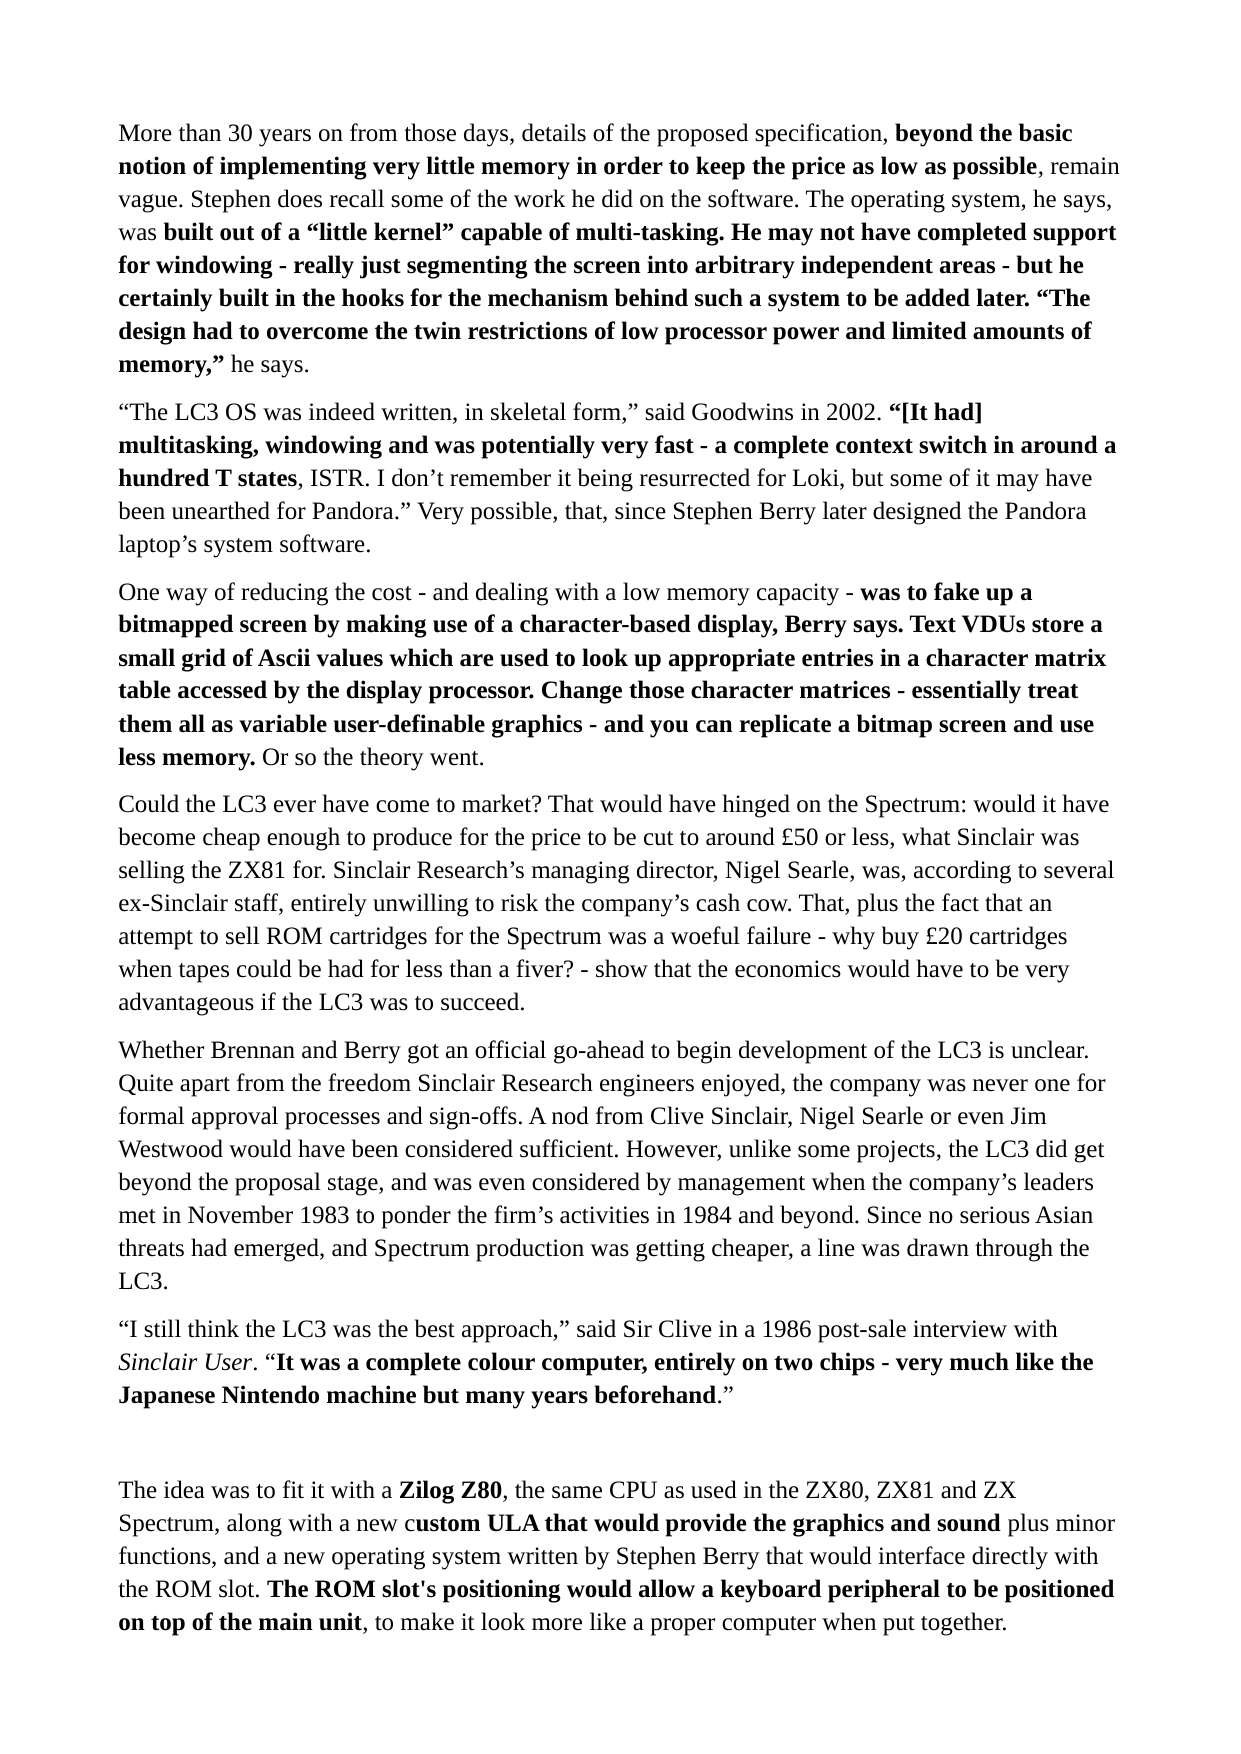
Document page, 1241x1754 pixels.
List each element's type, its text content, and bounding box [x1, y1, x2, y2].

text More than 30 years on from those days, details of the proposed specification, beyond the basic notion of implementing very little memory in order to keep the price as low as possible, remain vague. Stephen does recall some of the work he did on the software. The operating system, he says, was built out of a “little kernel” capable of multi-tasking. He may not have completed support for windowing - really just segmenting the screen into arbitrary independent areas - but he certainly built in the hooks for the mechanism behind such a system to be added later. “The design had to overcome the twin restrictions of low processor power and limited amounts of memory,” he says. [118, 118, 1122, 378]
text Could the LC3 ever have come to market? That would have hinged on the Spectrum: would it have become cheap enough to produce for the price to be cut to around £50 or less, what Sinclair was selling the ZX81 for. Sinclair Research’s managing director, Nigel Searle, was, according to several ex-Sinclair staff, entirely unwilling to risk the company’s cash cow. That, plus the fact that an attempt to sell ROM cartridges for the Spectrum was a woeful failure - why buy £20 cartridges when tapes could be had for less than a fiver? - show that the economics would have to be very advantageous if the LC3 was to succeed. [118, 789, 1122, 1016]
text One way of reducing the cost - and dealing with a low memory capacity - was to fake up a bitmapped screen by making use of a character-based display, Berry says. Text VDUs store a small grid of Ascii values which are used to look up appropriate entries in a character matrix table accessed by the display processor. Change those character matrices - essentially treat them all as variable user-definable graphics - and you can replicate a bitmap screen and use less memory. Or so the theory went. [118, 577, 1122, 770]
text “I still think the LC3 was the best approach,” said Sir Clive in a 1986 post-sale interview with Sinclair User. “It was a complete colour computer, entirely on two chips - very much like the Japanese Nintendo machine but many years beforehand.” [118, 1314, 1122, 1408]
text Whether Brennan and Berry got an official go-ahead to begin development of the LC3 is unclear. Quite apart from the freedom Sinclair Research engineers enjoyed, the company was never one for formal approval processes and sign-offs. A nod from Clive Sinclair, Nigel Searle or even Jim Westwood would have been considered sufficient. However, unlike some projects, the LC3 did get beyond the proposal stage, and was even considered by management when the company’s leaders met in November 1983 to ponder the firm’s activities in 1984 and beyond. Since no serious Asian threats had emerged, and Spectrum production was getting cheaper, a line was drawn through the LC3. [118, 1035, 1122, 1295]
text The idea was to fit it with a Zilog Z80, the same CPU as used in the ZX80, ZX81 and ZX Spectrum, along with a new custom ULA that would provide the graphics and sound plus minor functions, and a new operating system written by Stephen Berry that would interface directly with the ROM slot. The ROM slot's positioning would allow a keyboard peripheral to be positioned on top of the main unit, to make it look more like a proper computer when put together. [118, 1475, 1122, 1636]
text “The LC3 OS was indeed written, in skeletal form,” said Goodwins in 2002. “[It had] multitasking, windowing and was potentially very fast - a complete context switch in around a hundred T states, ISTR. I don’t remember it being resurrected for Loki, but some of it may have been unearthed for Pandora.” Very possible, that, since Stephen Berry later designed the Pandora laptop’s system software. [118, 397, 1122, 558]
